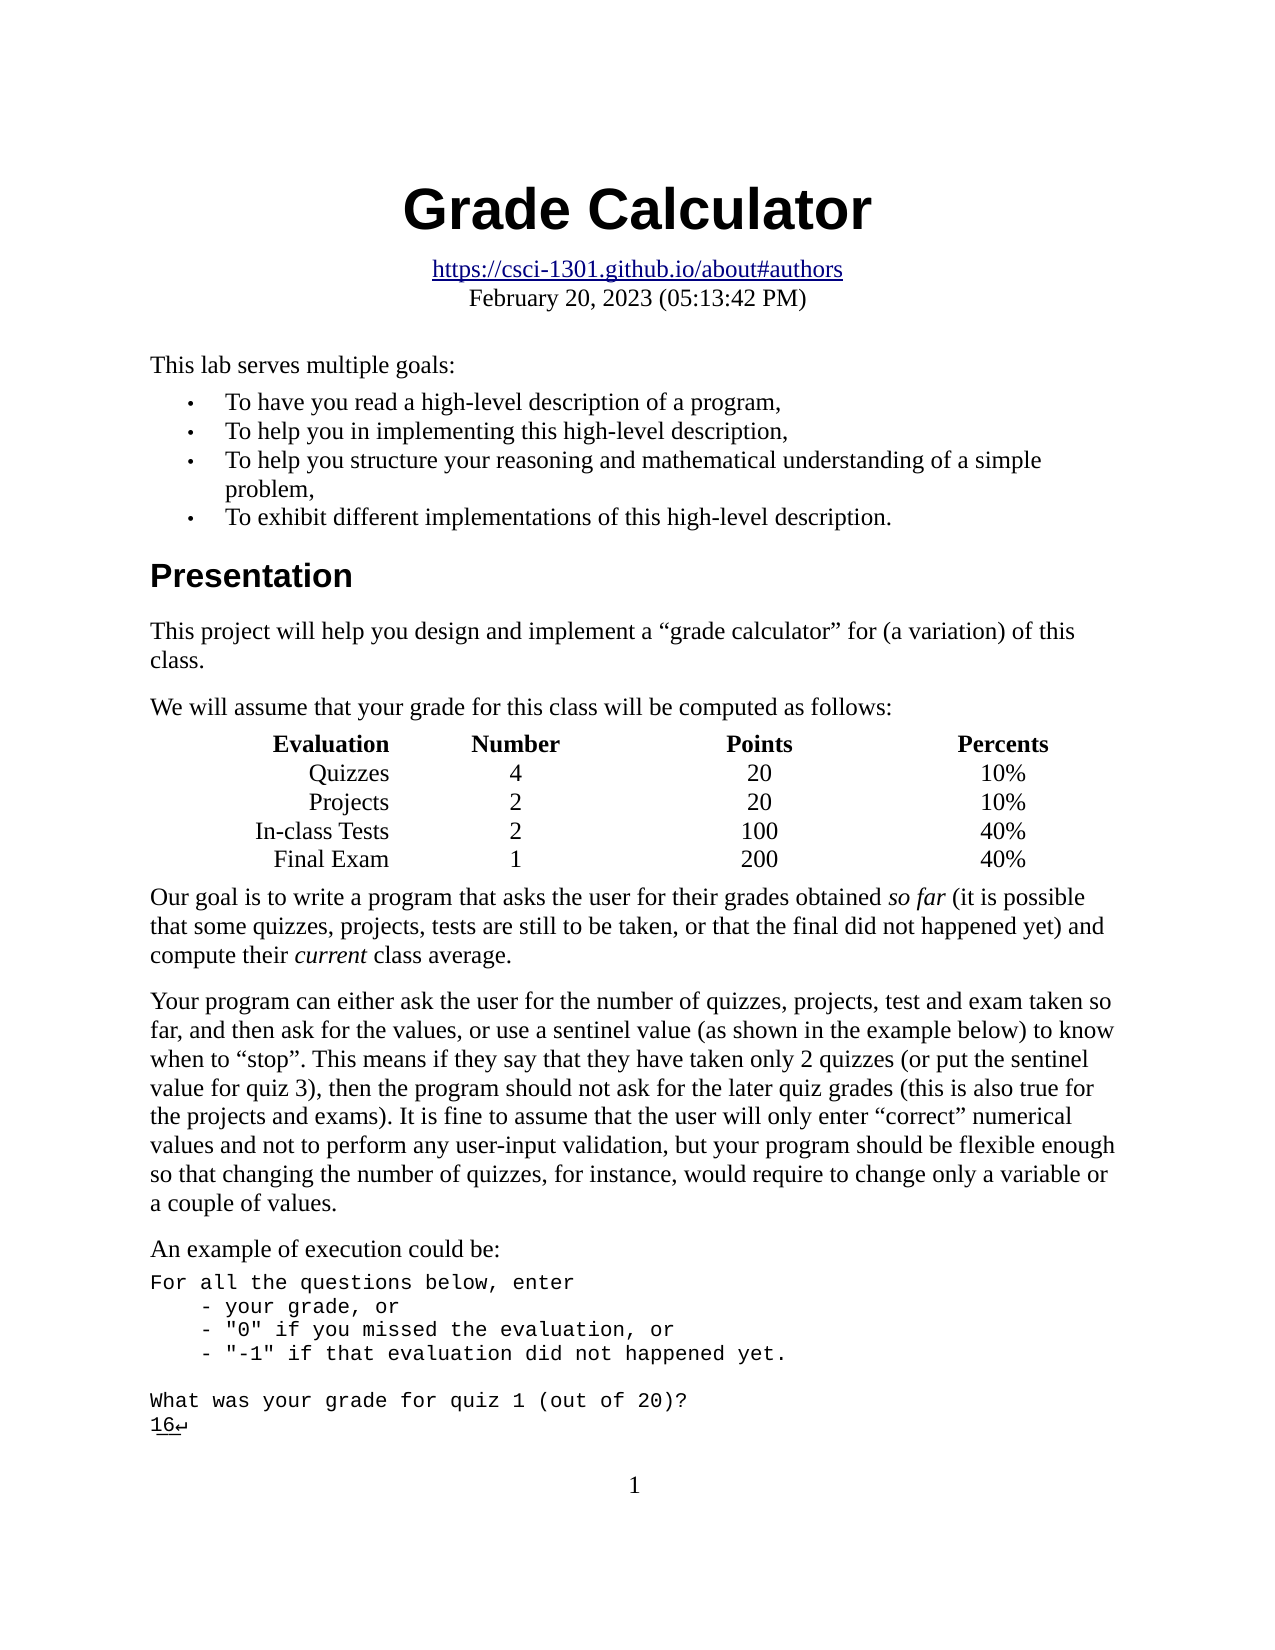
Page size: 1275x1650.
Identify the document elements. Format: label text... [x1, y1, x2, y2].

text - "-1" if that evaluation did not happened yet. [150, 1343, 1125, 1367]
table_cell 1 [394, 845, 637, 873]
text - your grade, or [150, 1296, 1125, 1319]
text This project will help you design and implement a “grade calculator” for (a variation) of this class. [150, 616, 1125, 674]
table_header Percents [881, 730, 1125, 758]
table_cell 2 [394, 787, 637, 816]
table_header Number [394, 730, 637, 758]
text For all the questions below, enter [150, 1272, 1125, 1296]
text 1̲6̲↵ [150, 1414, 1125, 1437]
table_cell 200 [638, 845, 881, 873]
text What was your grade for quiz 1 (out of 20)? [150, 1390, 1125, 1414]
table_cell 100 [638, 816, 881, 844]
table_cell 40% [881, 816, 1125, 844]
text https://csci-1301.github.io/about#authors [150, 254, 1125, 283]
table_cell 10% [881, 758, 1125, 787]
text We will assume that your grade for this class will be computed as follows: [150, 692, 1125, 721]
text - "0" if you missed the evaluation, or [150, 1319, 1125, 1343]
table_cell Final Exam [150, 845, 394, 873]
table_cell 20 [638, 787, 881, 816]
table_cell 10% [881, 787, 1125, 816]
text Your program can either ask the user for the number of quizzes, projects, test and exam taken so far, and then ask for the values, or use a sentinel value (as shown in the example below) to know when to “stop”. This means if they say that they have taken only 2 quizzes (or put the sentinel value for quiz 3), then the program should not ask for the later quiz grades (this is also true for the projects and exams). It is fine to assume that the user will only enter “correct” numerical values and not to perform any user-input validation, but your program should be flexible enough so that changing the number of quizzes, for instance, would require to change only a variable or a couple of values. [150, 986, 1125, 1216]
table_header Points [638, 730, 881, 758]
text Our goal is to write a program that asks the user for their grades obtained so far (it is possible that some quizzes, projects, tests are still to be taken, or that the final did not happened yet) and compute their current class average. [150, 882, 1125, 968]
text This lab serves multiple goals: [150, 350, 1125, 378]
table_cell Quizzes [150, 758, 394, 787]
text February 20, 2023 (05:13:42 PM) [150, 283, 1125, 312]
table_cell 40% [881, 845, 1125, 873]
list To have you read a high-level description of a program, [187, 387, 1125, 416]
subtitle Presentation [150, 556, 1125, 595]
table_header Evaluation [150, 730, 394, 758]
table_cell In-class Tests [150, 816, 394, 844]
table_cell 2 [394, 816, 637, 844]
list To exhibit different implementations of this high-level description. [187, 502, 1125, 531]
table_cell 4 [394, 758, 637, 787]
text An example of execution could be: [150, 1234, 1125, 1263]
table_cell Projects [150, 787, 394, 816]
title Grade Calculator [150, 175, 1125, 242]
list To help you structure your reasoning and mathematical understanding of a simple problem, [187, 445, 1125, 502]
list To help you in implementing this high-level description, [187, 416, 1125, 445]
table_cell 20 [638, 758, 881, 787]
